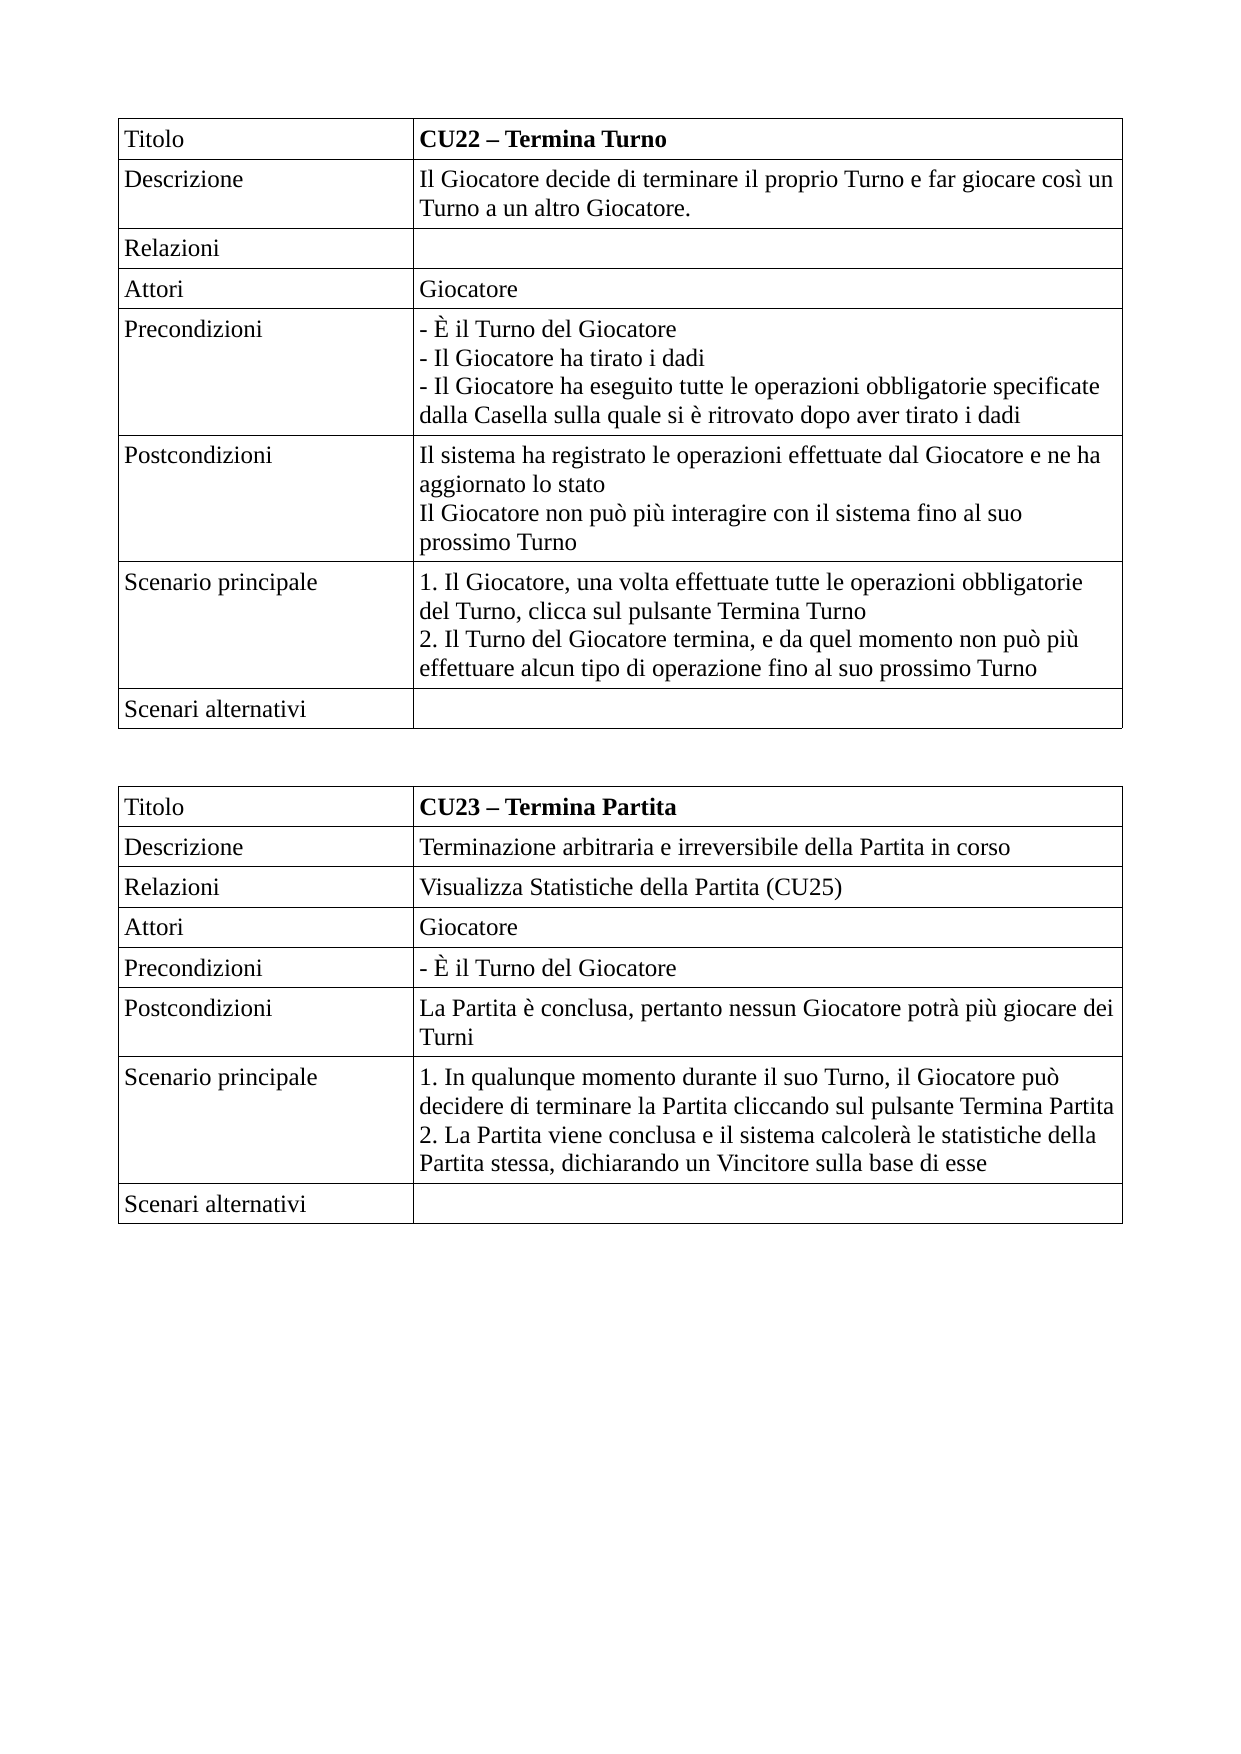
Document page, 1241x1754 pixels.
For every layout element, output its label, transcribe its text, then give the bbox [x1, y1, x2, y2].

table_header CU23 – Termina Partita [414, 787, 1122, 826]
table_cell Descrizione [119, 160, 413, 227]
table_cell Scenario principale [119, 1057, 413, 1183]
table_cell Attori [119, 908, 413, 947]
table_cell La Partita è conclusa, pertanto nessun Giocatore potrà più giocare dei Turni [414, 988, 1122, 1056]
table_cell Precondizioni [119, 309, 413, 435]
table_header Titolo [119, 119, 413, 158]
table_cell Relazioni [119, 867, 413, 907]
table_cell Postcondizioni [119, 436, 413, 561]
table_cell Giocatore [414, 269, 1122, 308]
table_cell Visualizza Statistiche della Partita (CU25) [414, 867, 1122, 907]
table_header CU22 – Termina Turno [414, 119, 1122, 158]
table_cell [414, 1184, 1122, 1223]
table_header Titolo [119, 787, 413, 826]
table_cell Precondizioni [119, 948, 413, 987]
table_cell Scenari alternativi [119, 1184, 413, 1223]
table_cell Attori [119, 269, 413, 308]
table_cell Terminazione arbitraria e irreversibile della Partita in corso [414, 827, 1122, 866]
table_cell 1. Il Giocatore, una volta effettuate tutte le operazioni obbligatorie del Turno, clicca sul pulsante Termina Turno 2. Il Turno del Giocatore termina, e da quel momento non può più effettuare alcun tipo di operazione fino al suo prossimo Turno [414, 562, 1122, 688]
table_cell Postcondizioni [119, 988, 413, 1056]
table_cell Relazioni [119, 229, 413, 268]
table_cell [414, 689, 1122, 728]
table_cell 1. In qualunque momento durante il suo Turno, il Giocatore può decidere di terminare la Partita cliccando sul pulsante Termina Partita 2. La Partita viene conclusa e il sistema calcolerà le statistiche della Partita stessa, dichiarando un Vincitore sulla base di esse [414, 1057, 1122, 1183]
table_cell - È il Turno del Giocatore - Il Giocatore ha tirato i dadi - Il Giocatore ha eseguito tutte le operazioni obbligatorie specificate dalla Casella sulla quale si è ritrovato dopo aver tirato i dadi [414, 309, 1122, 435]
table_cell Il Giocatore decide di terminare il proprio Turno e far giocare così un Turno a un altro Giocatore. [414, 160, 1122, 227]
table_cell Il sistema ha registrato le operazioni effettuate dal Giocatore e ne ha aggiornato lo stato Il Giocatore non può più interagire con il sistema fino al suo prossimo Turno [414, 436, 1122, 561]
table_cell Scenari alternativi [119, 689, 413, 728]
table_cell Giocatore [414, 908, 1122, 947]
table_cell [414, 229, 1122, 268]
table_cell Descrizione [119, 827, 413, 866]
table_cell Scenario principale [119, 562, 413, 688]
table_cell - È il Turno del Giocatore [414, 948, 1122, 987]
